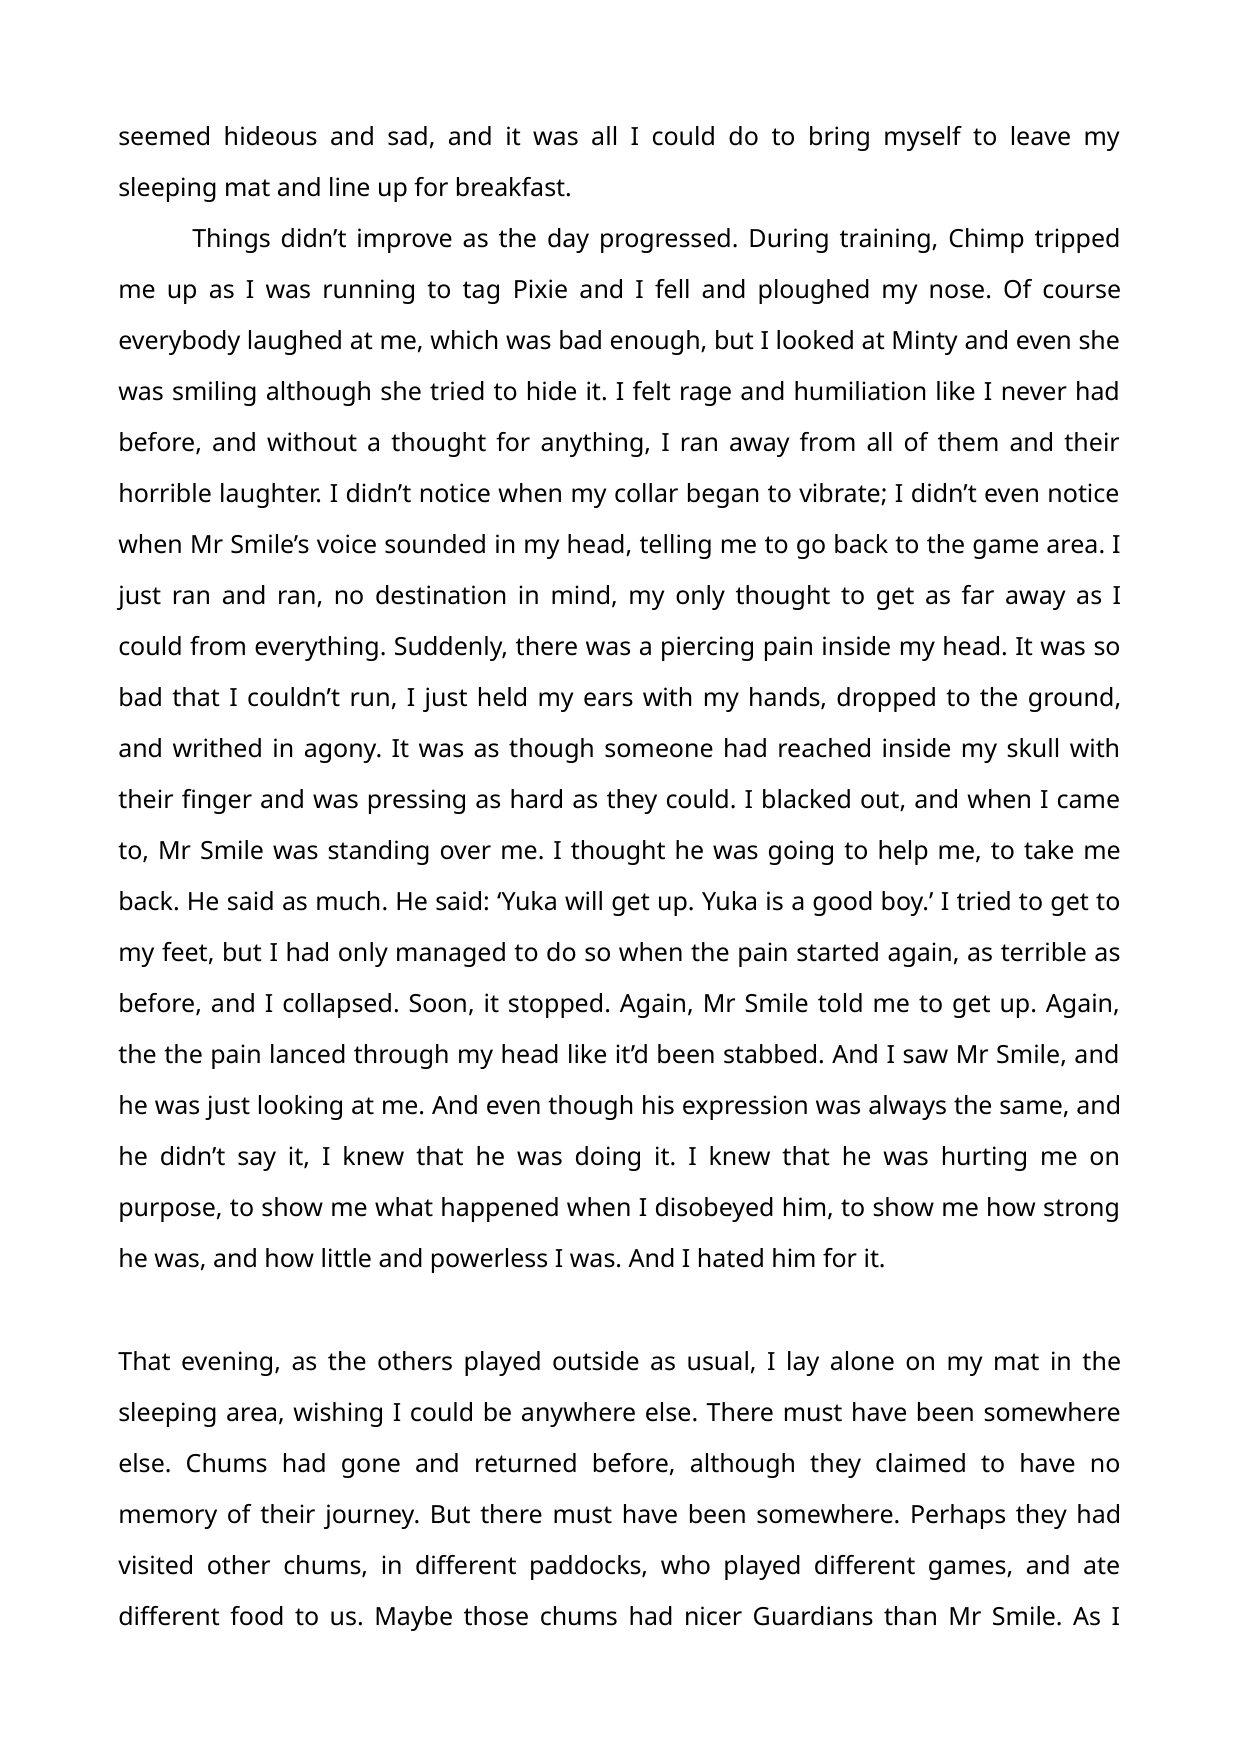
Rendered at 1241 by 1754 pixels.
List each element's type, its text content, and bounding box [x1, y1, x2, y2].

text That evening, as the others played outside as usual, I lay alone on my mat in the sleeping area, wishing I could be anywhere else. There must have been somewhere else. Chums had gone and returned before, although they claimed to have no memory of their journey. But there must have been somewhere. Perhaps they had visited other chums, in different paddocks, who played different games, and ate different food to us. Maybe those chums had nicer Guardians than Mr Smile. As I [118, 1343, 1122, 1632]
text seemed hideous and sad, and it was all I could do to bring myself to leave my sleeping mat and line up for breakfast. [118, 118, 1122, 203]
text Things didn’t improve as the day progressed. During training, Chimp tripped me up as I was running to tag Pixie and I fell and ploughed my nose. Of course everybody laughed at me, which was bad enough, but I looked at Minty and even she was smiling although she tried to hide it. I felt rage and humiliation like I never had before, and without a thought for anything, I ran away from all of them and their horrible laughter. I didn’t notice when my collar began to vibrate; I didn’t even notice when Mr Smile’s voice sounded in my head, telling me to go back to the game area. I just ran and ran, no destination in mind, my only thought to get as far away as I could from everything. Suddenly, there was a piercing pain inside my head. It was so bad that I couldn’t run, I just held my ears with my hands, dropped to the ground, and writhed in agony. It was as though someone had reached inside my skull with their finger and was pressing as hard as they could. I blacked out, and when I came to, Mr Smile was standing over me. I thought he was going to help me, to take me back. He said as much. He said: ‘Yuka will get up. Yuka is a good boy.’ I tried to get to my feet, but I had only managed to do so when the pain started again, as terrible as before, and I collapsed. Soon, it stopped. Again, Mr Smile told me to get up. Again, the the pain lanced through my head like it’d been stabbed. And I saw Mr Smile, and he was just looking at me. And even though his expression was always the same, and he didn’t say it, I knew that he was doing it. I knew that he was hurting me on purpose, to show me what happened when I disobeyed him, to show me how strong he was, and how little and powerless I was. And I hated him for it. [118, 220, 1122, 1275]
